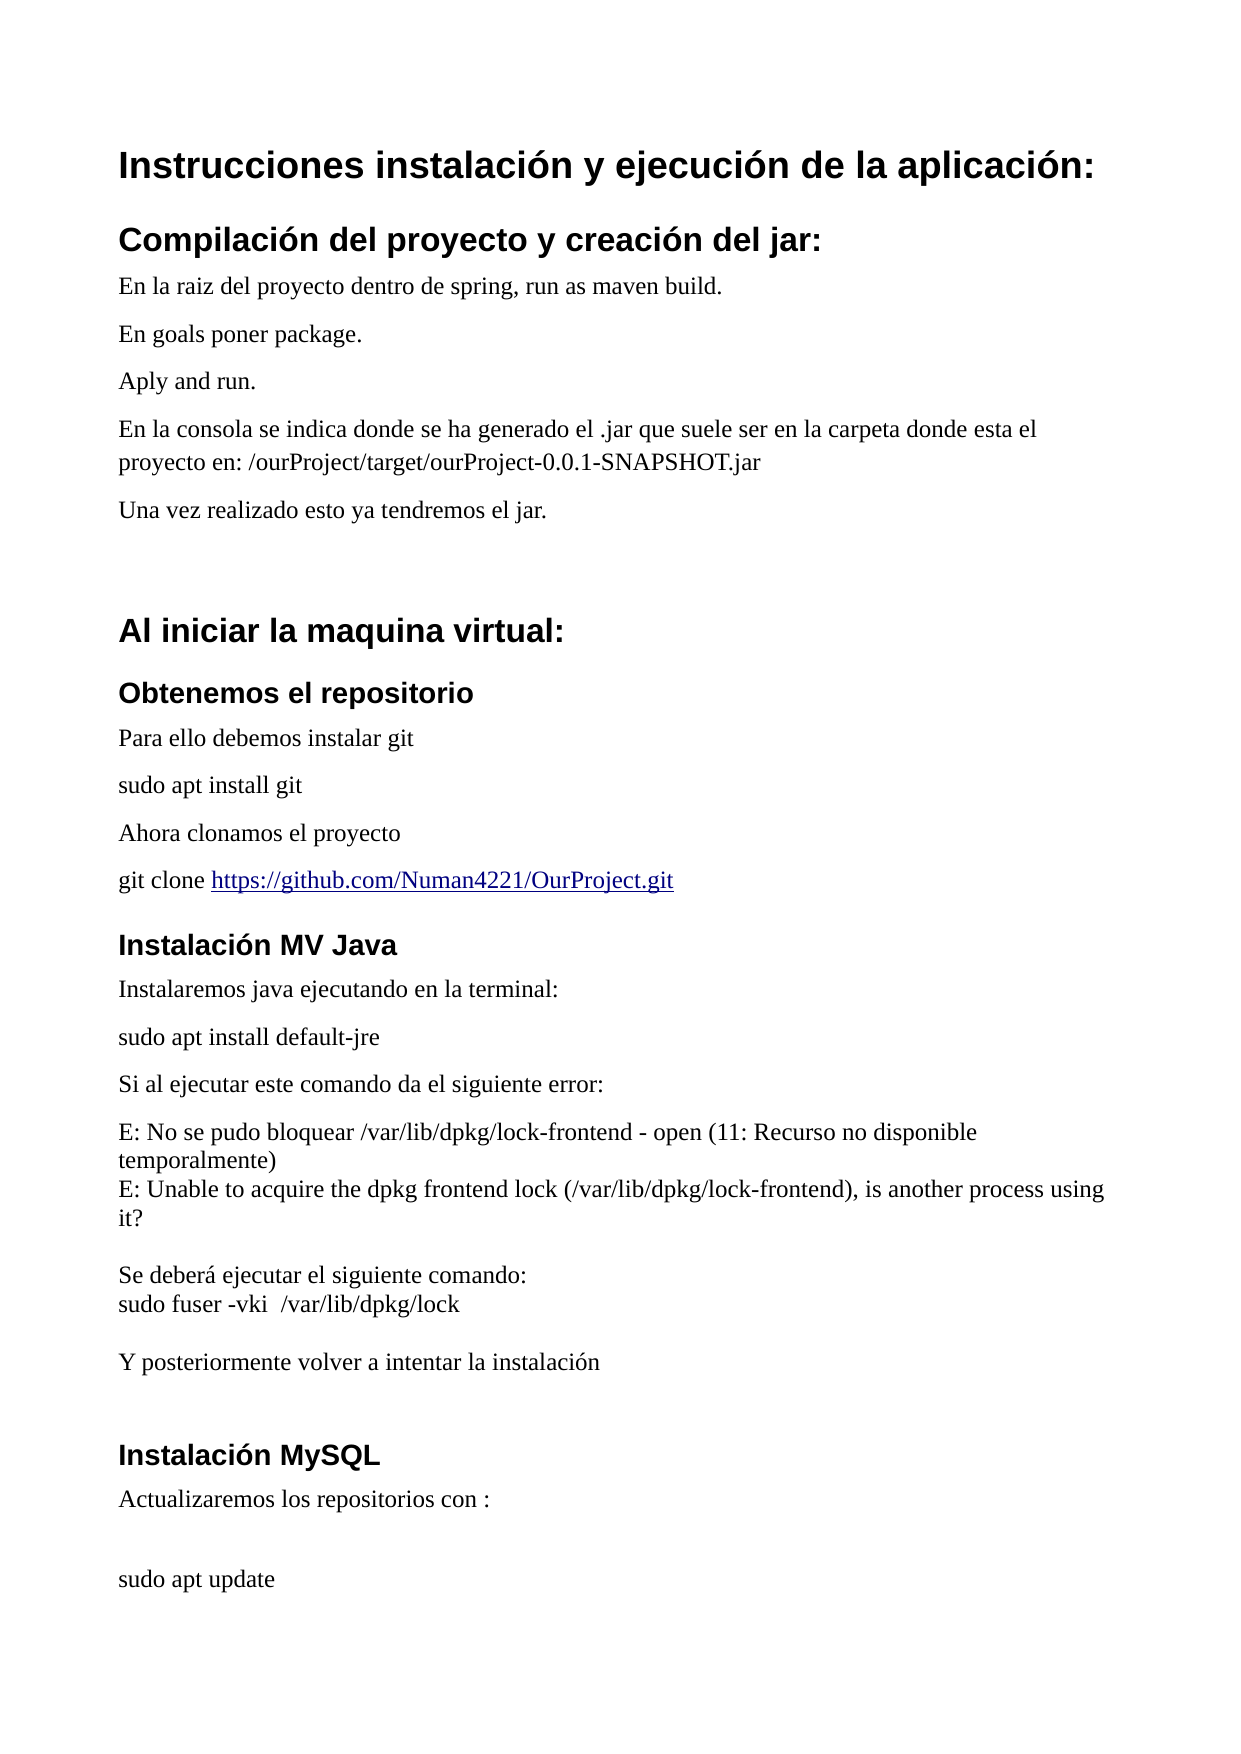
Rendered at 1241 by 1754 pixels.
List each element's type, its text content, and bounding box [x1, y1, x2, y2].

subtitle Al iniciar la maquina virtual: [118, 611, 1122, 649]
text sudo fuser -vki /var/lib/dpkg/lock [118, 1289, 1122, 1318]
text E: Unable to acquire the dpkg frontend lock (/var/lib/dpkg/lock-frontend), is another process using it? [118, 1174, 1122, 1232]
text Ahora clonamos el proyecto [118, 818, 1122, 847]
subtitle Compilación del proyecto y creación del jar: [118, 220, 1122, 259]
subtitle Instrucciones instalación y ejecución de la aplicación: [118, 143, 1122, 187]
text Una vez realizado esto ya tendremos el jar. [118, 495, 1122, 523]
text E: No se pudo bloquear /var/lib/dpkg/lock-frontend - open (11: Recurso no disponible temporalmente) [118, 1117, 1122, 1174]
subtitle Obtenemos el repositorio [118, 676, 1122, 710]
text Se deberá ejecutar el siguiente comando: [118, 1261, 1122, 1289]
text sudo apt update [118, 1564, 1122, 1593]
text Instalaremos java ejecutando en la terminal: [118, 974, 1122, 1003]
subtitle Instalación MV Java [118, 928, 1122, 961]
text En la raiz del proyecto dentro de spring, run as maven build. [118, 271, 1122, 300]
text Para ello debemos instalar git [118, 723, 1122, 751]
text sudo apt install git [118, 770, 1122, 799]
text Actualizaremos los repositorios con : [118, 1484, 1122, 1546]
text En goals poner package. [118, 319, 1122, 348]
text git clone https://github.com/Numan4221/OurProject.git [118, 866, 1122, 894]
text sudo apt install default-jre [118, 1022, 1122, 1050]
text Y posteriormente volver a intentar la instalación [118, 1347, 1122, 1376]
text Aply and run. [118, 366, 1122, 395]
text En la consola se indica donde se ha generado el .jar que suele ser en la carpeta donde esta el proyecto en: /ourProject/target/ourProject-0.0.1-SNAPSHOT.jar [118, 414, 1122, 476]
subtitle Instalación MySQL [118, 1438, 1122, 1471]
text Si al ejecutar este comando da el siguiente error: [118, 1069, 1122, 1098]
